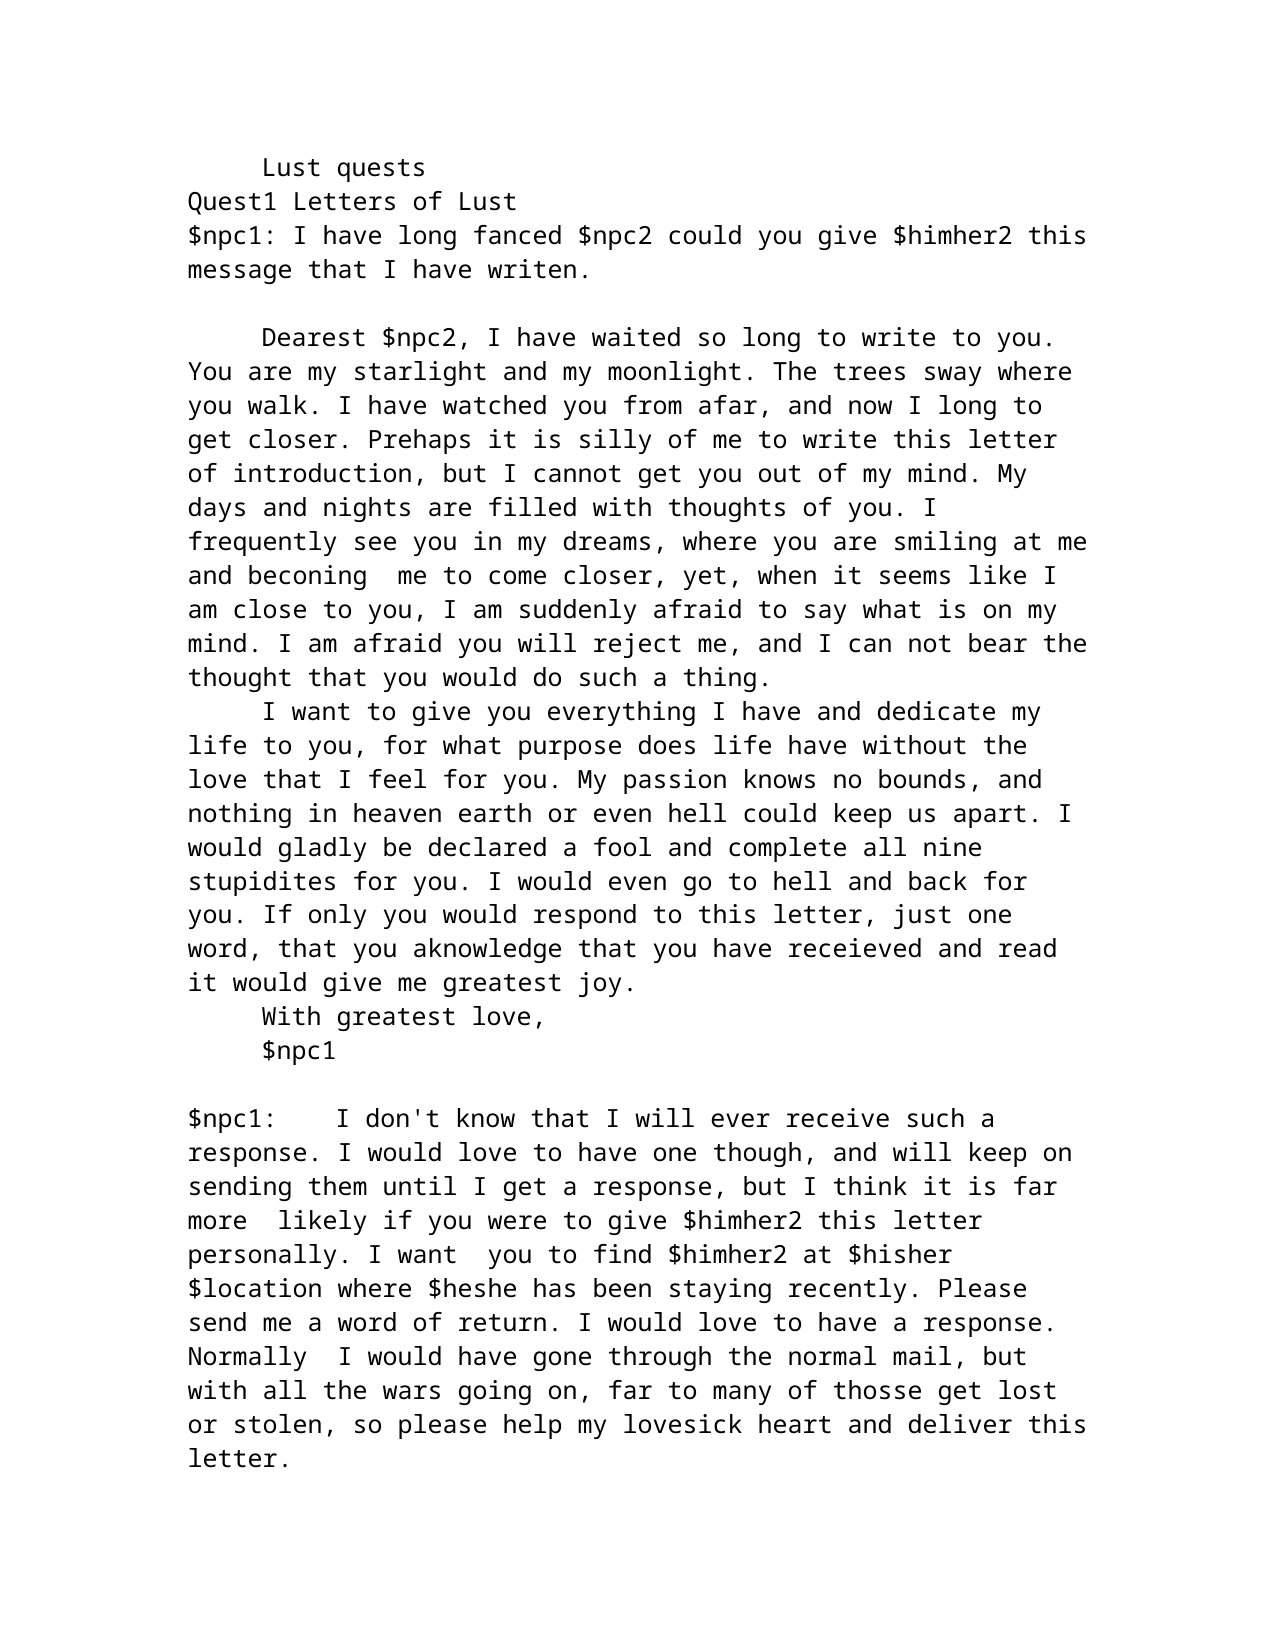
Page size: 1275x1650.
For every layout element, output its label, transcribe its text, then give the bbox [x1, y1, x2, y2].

text With greatest love, [187, 999, 1087, 1033]
text Lust quests [187, 150, 1087, 184]
text $npc1: I have long fanced $npc2 could you give $himher2 this message that I have writen. [187, 218, 1087, 286]
text $npc1 [187, 1033, 1087, 1067]
text I want to give you everything I have and dedicate my life to you, for what purpose does life have without the love that I feel for you. My passion knows no bounds, and nothing in heaven earth or even hell could keep us apart. I would gladly be declared a fool and complete all nine stupidites for you. I would even go to hell and back for you. If only you would respond to this letter, just one word, that you aknowledge that you have receieved and read it would give me greatest joy. [187, 693, 1087, 999]
text Quest1 Letters of Lust [187, 184, 1087, 218]
text Dearest $npc2, I have waited so long to write to you. You are my starlight and my moonlight. The trees sway where you walk. I have watched you from afar, and now I long to get closer. Prehaps it is silly of me to write this letter of introduction, but I cannot get you out of my mind. My days and nights are filled with thoughts of you. I frequently see you in my dreams, where you are smiling at me and beconing me to come closer, yet, when it seems like I am close to you, I am suddenly afraid to say what is on my mind. I am afraid you will reject me, and I can not bear the thought that you would do such a thing. [187, 320, 1087, 693]
text $npc1: I don't know that I will ever receive such a response. I would love to have one though, and will keep on sending them until I get a response, but I think it is far more likely if you were to give $himher2 this letter personally. I want you to find $himher2 at $hisher $location where $heshe has been staying recently. Please send me a word of return. I would love to have a response. Normally I would have gone through the normal mail, but with all the wars going on, far to many of thosse get lost or stolen, so please help my lovesick heart and deliver this letter. [187, 1101, 1087, 1474]
